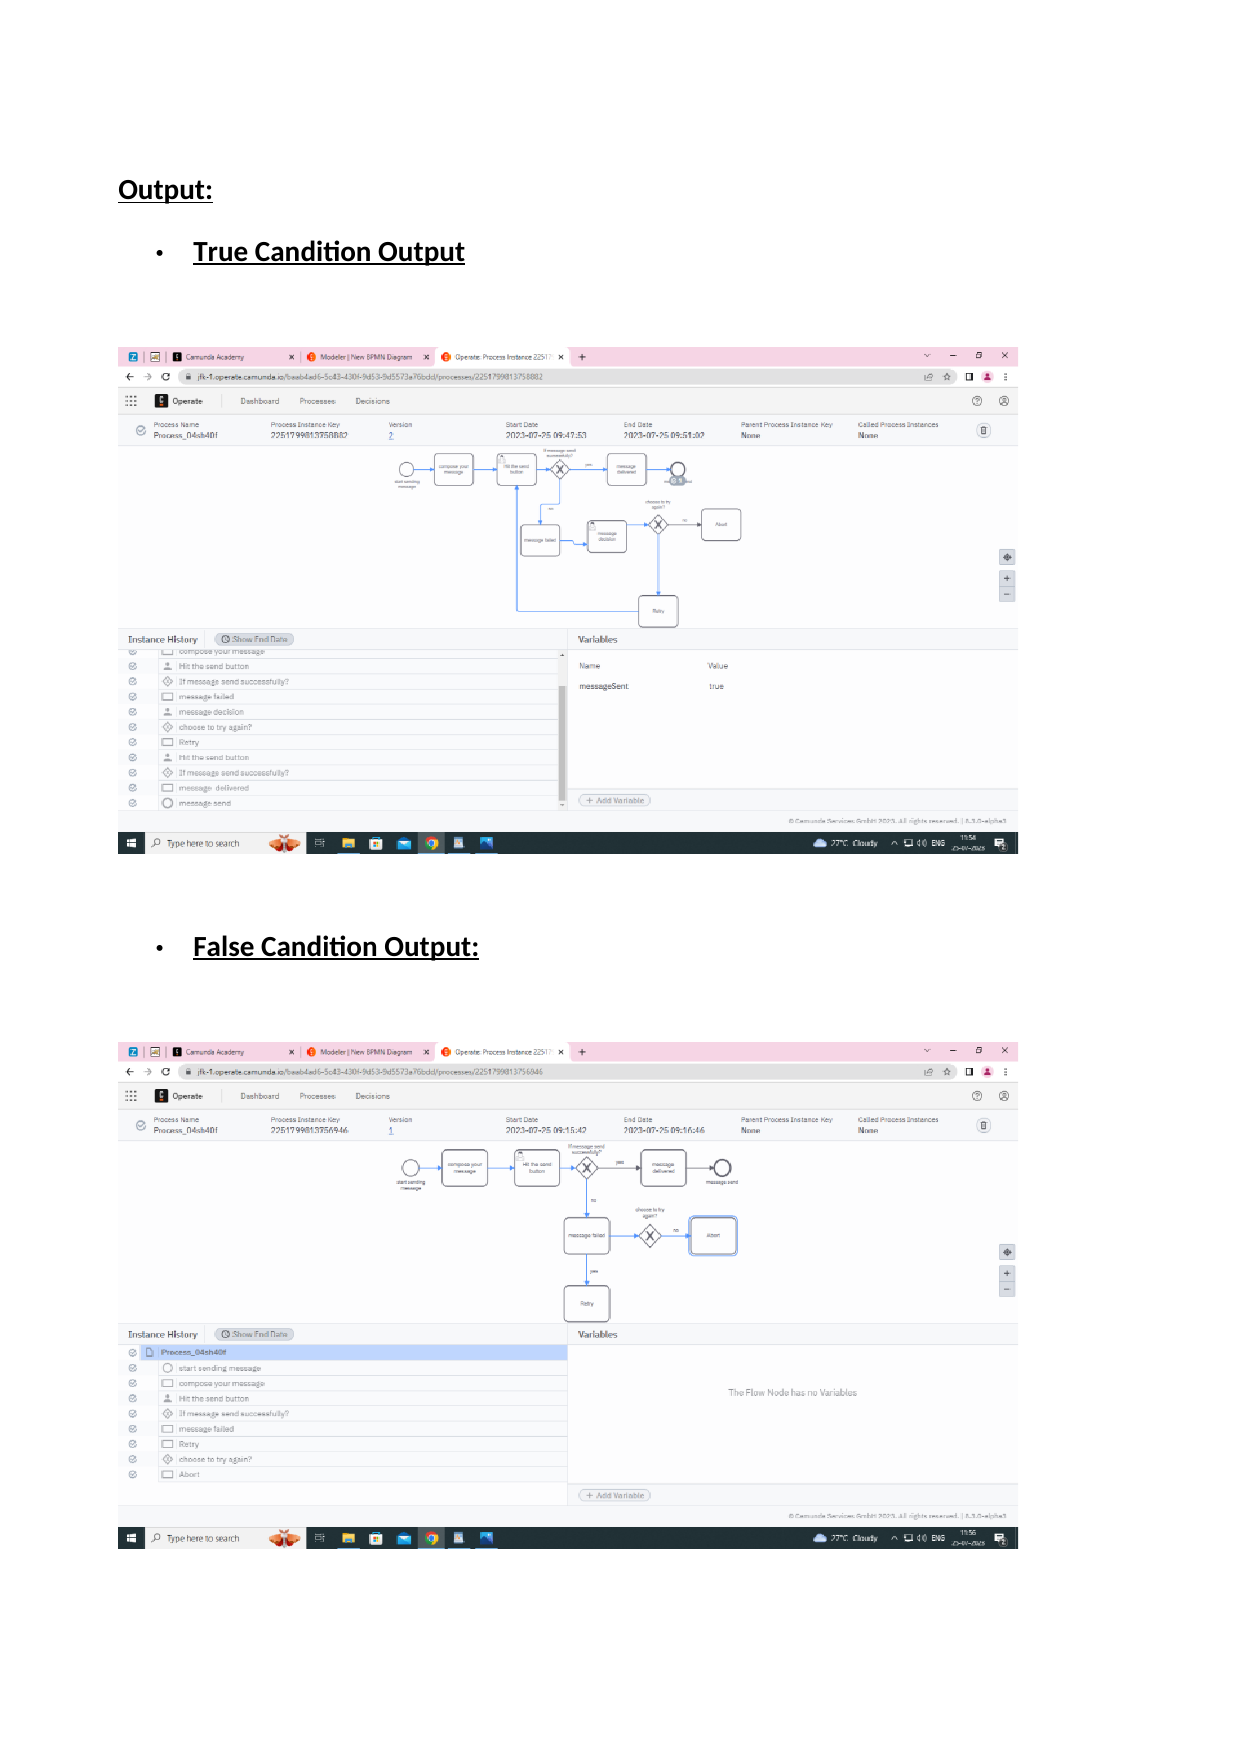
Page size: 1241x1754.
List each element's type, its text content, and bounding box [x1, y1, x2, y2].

text Output: [118, 171, 1122, 207]
list False Candition Output: [156, 928, 1122, 963]
list True Candition Output [156, 233, 1122, 268]
